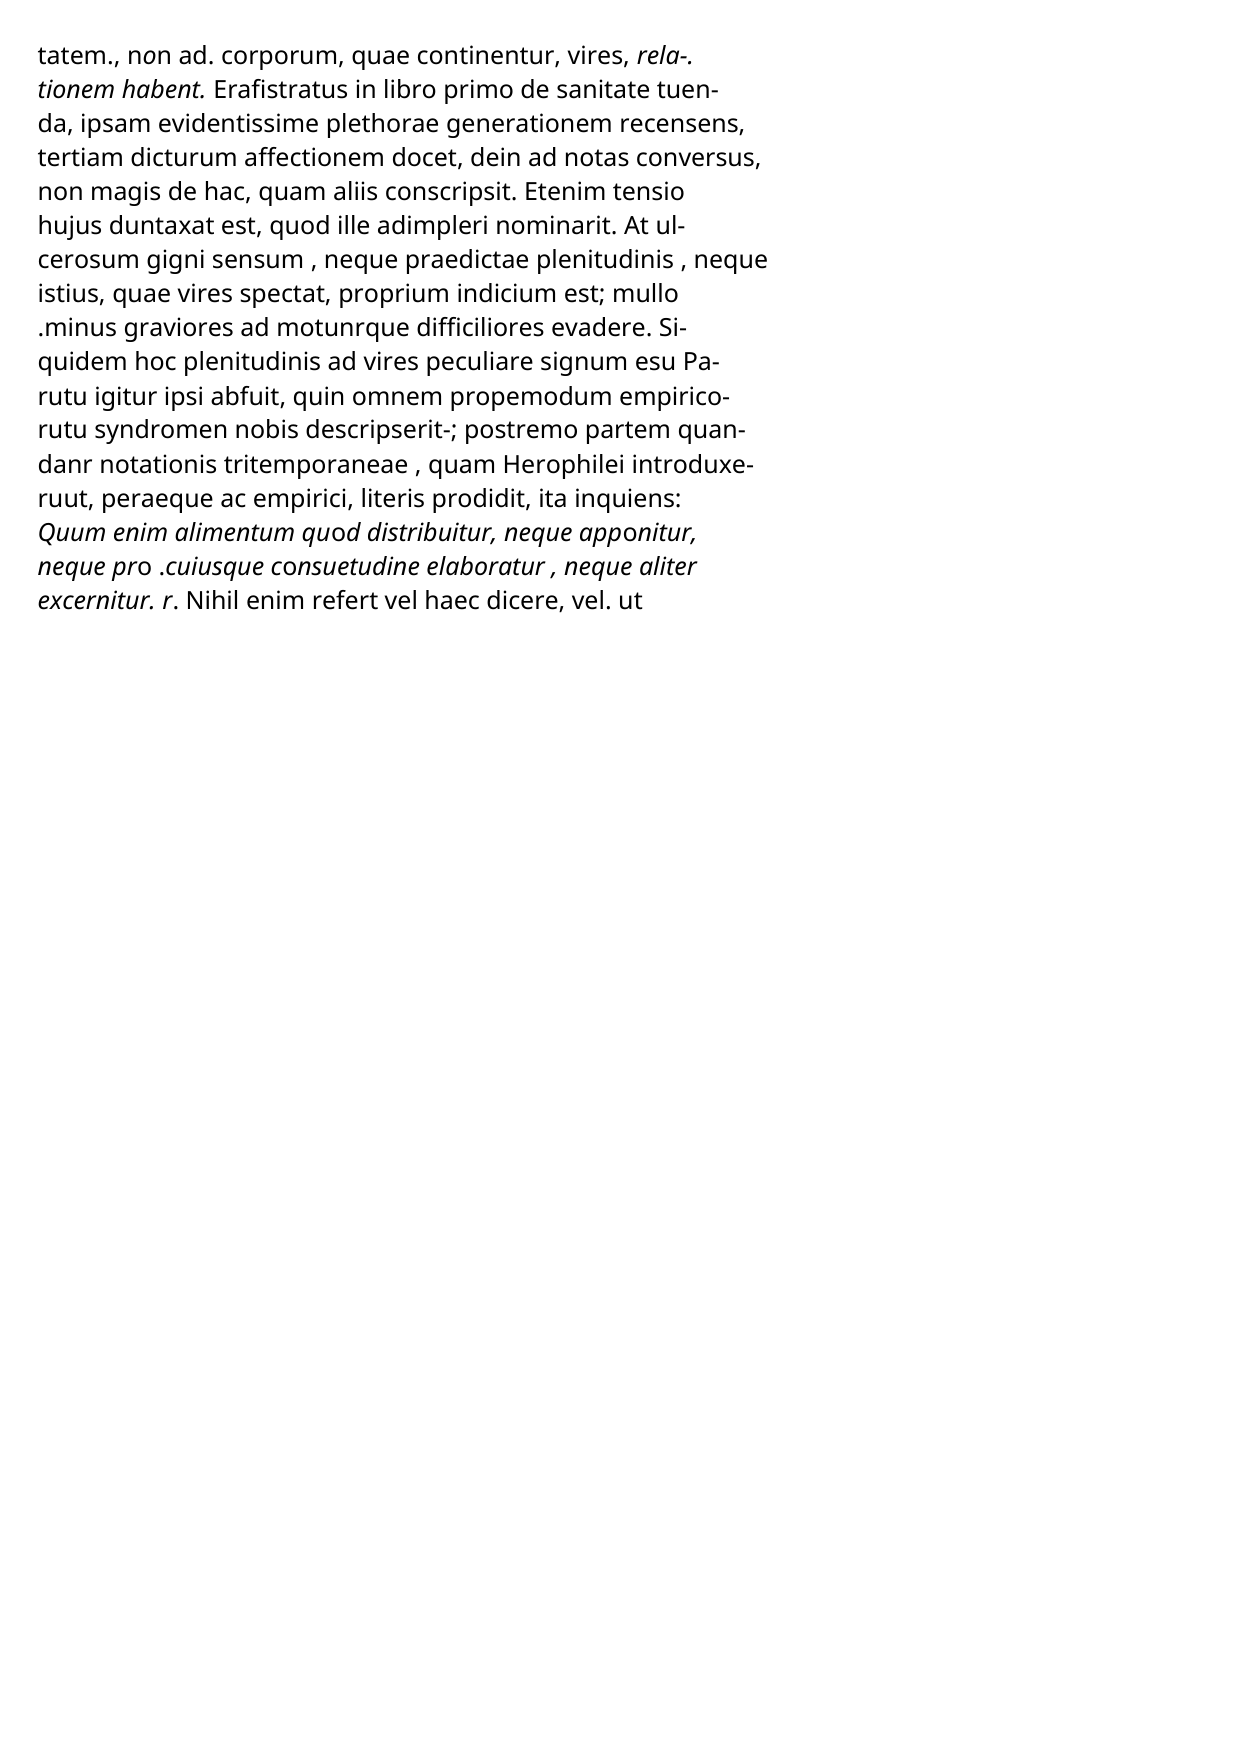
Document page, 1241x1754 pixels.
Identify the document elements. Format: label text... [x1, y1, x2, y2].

text tatem., non ad. corporum, quae continentur, vires, rela-. tionem habent. Erafistratus in libro primo de sanitate tuen- da, ipsam evidentissime plethorae generationem recensens, tertiam dicturum affectionem docet, dein ad notas conversus, non magis de hac, quam aliis conscripsit. Etenim tensio hujus duntaxat est, quod ille adimpleri nominarit. At ul- cerosum gigni sensum , neque praedictae plenitudinis , neque istius, quae vires spectat, proprium indicium est; mullo .minus graviores ad motunrque difficiliores evadere. Si- quidem hoc plenitudinis ad vires peculiare signum esu Pa- rutu igitur ipsi abfuit, quin omnem propemodum empirico- rutu syndromen nobis descripserit-; postremo partem quan- danr notationis tritemporaneae , quam Herophilei introduxe- ruut, peraeque ac empirici, literis prodidit, ita inquiens: Quum enim alimentum quod distribuitur, neque apponitur, neque pro .cuiusque consuetudine elaboratur , neque aliter excernitur. r. Nihil enim refert vel haec dicere, vel. ut [37, 37, 1203, 617]
